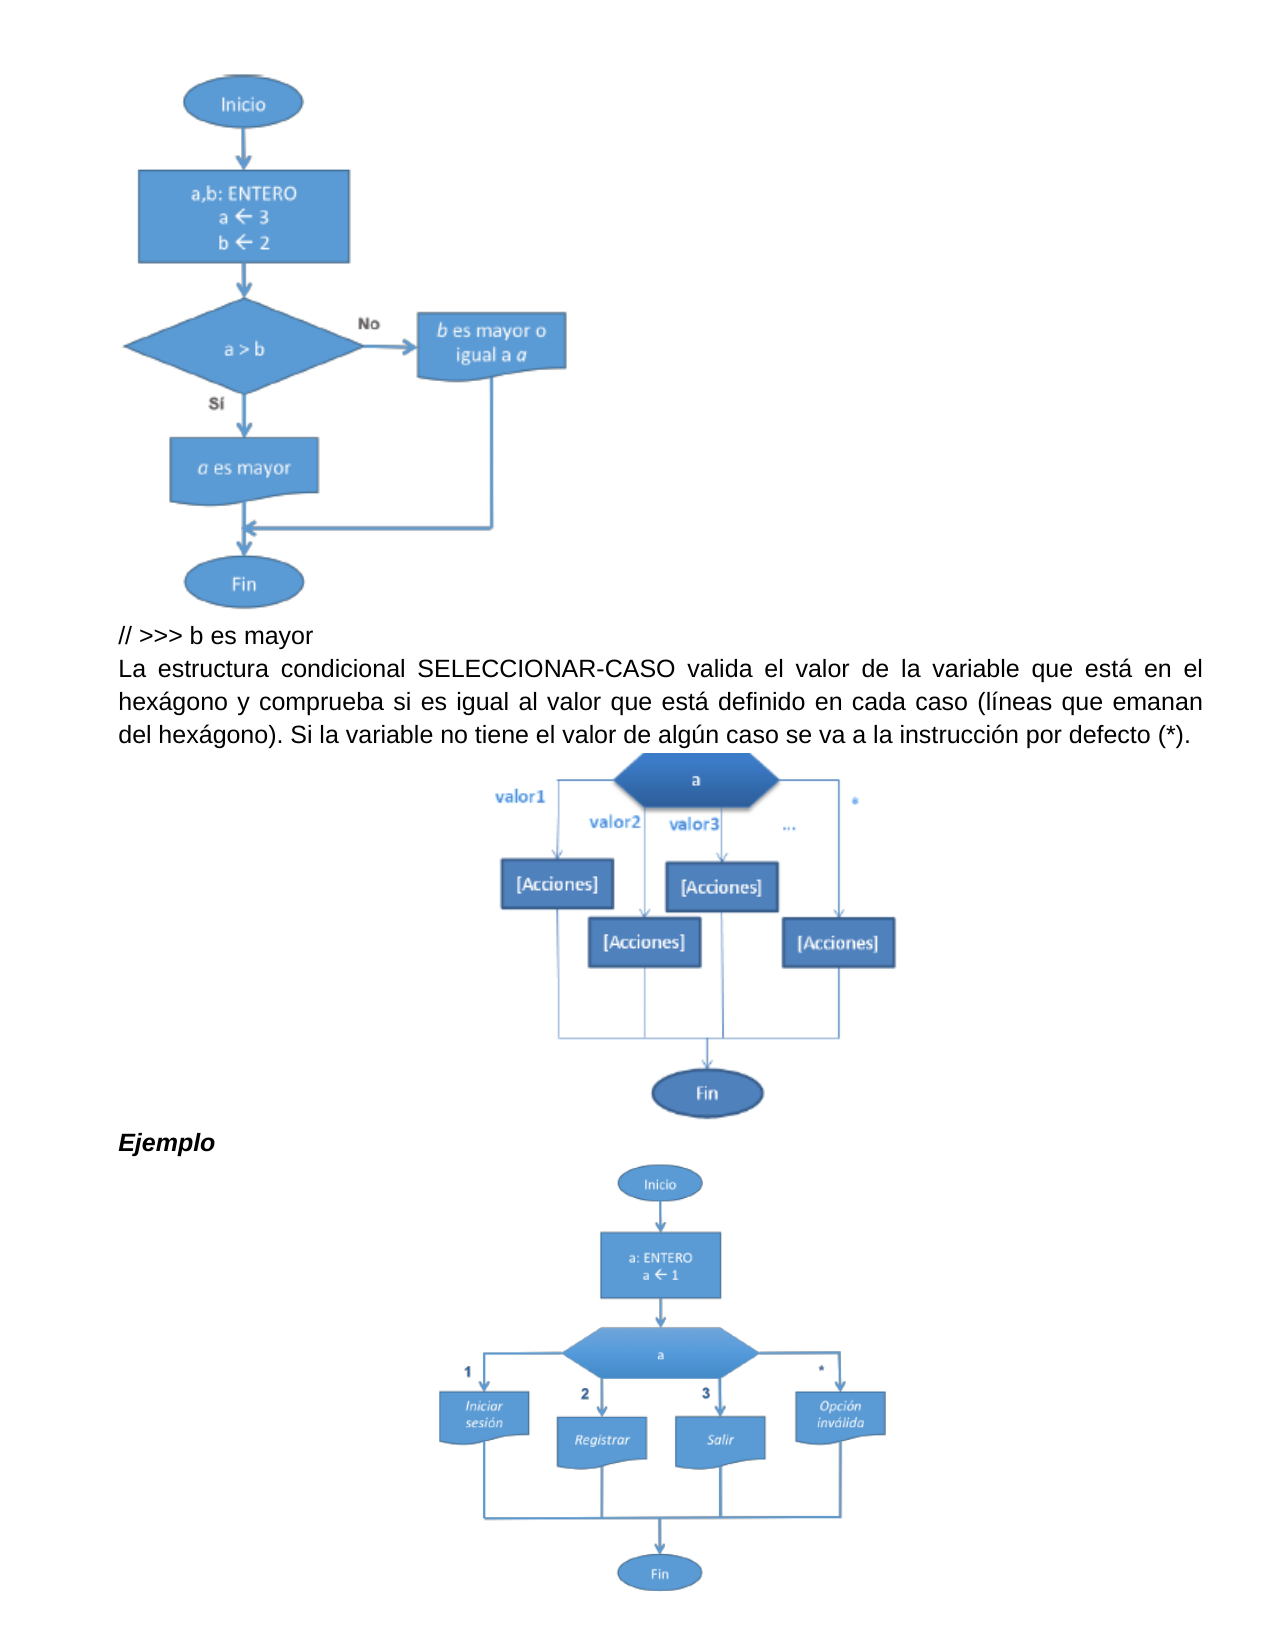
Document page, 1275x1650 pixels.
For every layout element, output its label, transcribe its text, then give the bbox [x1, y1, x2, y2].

text // >>> b es mayor [118, 621, 1205, 650]
text Ejemplo [118, 1128, 1205, 1157]
text La estructura condicional SELECCIONAR-CASO valida el valor de la variable que está en el hexágono y comprueba si es igual al valor que está definido en cada caso (líneas que emanan del hexágono). Si la variable no tiene el valor de algún caso se va a la instrucción por defecto (*). [118, 654, 1205, 749]
